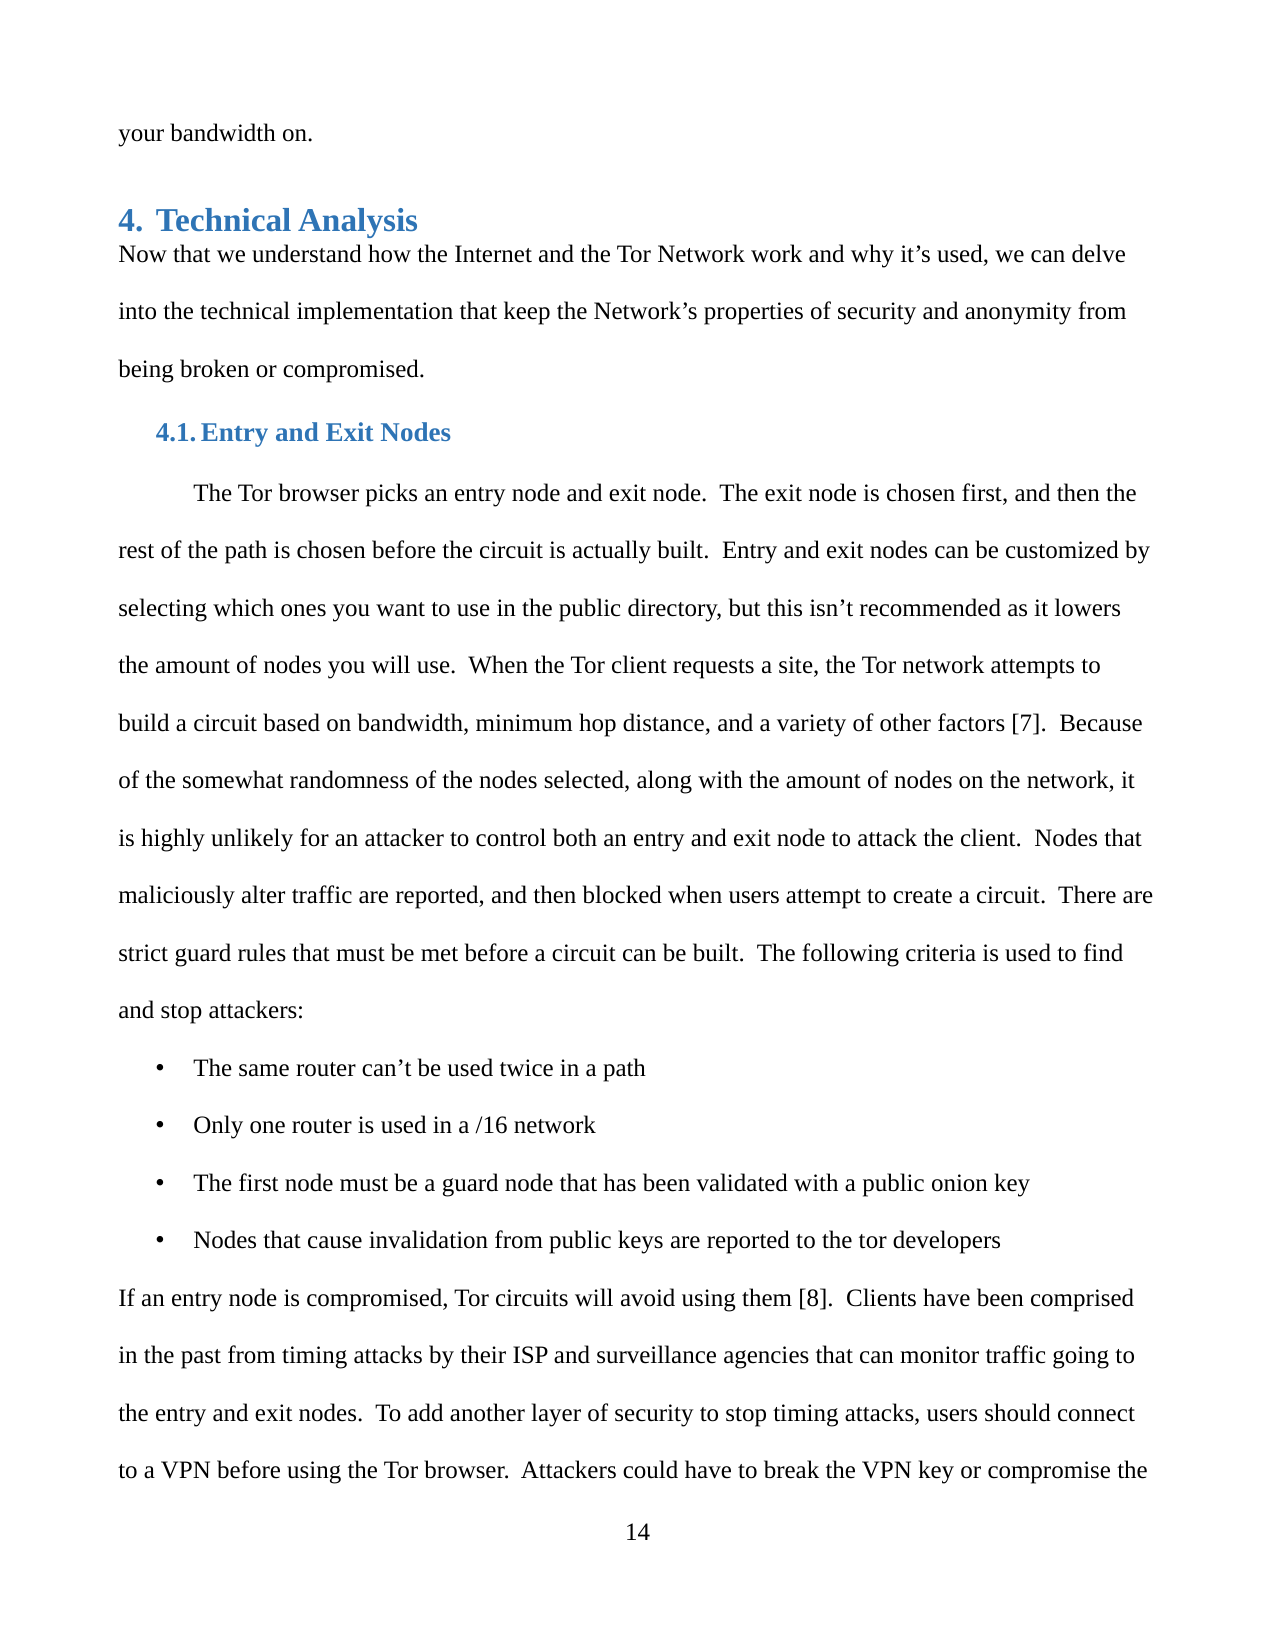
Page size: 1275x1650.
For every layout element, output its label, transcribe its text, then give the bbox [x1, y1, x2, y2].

list Nodes that cause invalidation from public keys are reported to the tor developers [156, 1225, 1157, 1254]
text Now that we understand how the Internet and the Tor Network work and why it’s used, we can delve into the technical implementation that keep the Network’s properties of security and anonymity from being broken or compromised. [118, 239, 1157, 383]
list Only one router is used in a /16 network [156, 1110, 1157, 1139]
text If an entry node is compromised, Tor circuits will avoid using them [8]. Clients have been comprised in the past from timing attacks by their ISP and surveillance agencies that can monitor traffic going to the entry and exit nodes. To add another layer of security to stop timing attacks, users should connect to a VPN before using the Tor browser. Attackers could have to break the VPN key or compromise the [118, 1283, 1157, 1484]
list The same router can’t be used twice in a path [156, 1053, 1157, 1082]
subtitle Entry and Exit Nodes [156, 416, 1157, 447]
list The first node must be a guard node that has been validated with a public onion key [156, 1168, 1157, 1197]
subtitle Technical Analysis [118, 201, 1157, 239]
text your bandwidth on. [118, 118, 1157, 147]
text The Tor browser picks an entry node and exit node. The exit node is chosen first, and then the rest of the path is chosen before the circuit is actually built. Entry and exit nodes can be customized by selecting which ones you want to use in the public directory, but this isn’t recommended as it lowers the amount of nodes you will use. When the Tor client requests a site, the Tor network attempts to build a circuit based on bandwidth, minimum hop distance, and a variety of other factors [7]. Because of the somewhat randomness of the nodes selected, along with the amount of nodes on the network, it is highly unlikely for an attacker to control both an entry and exit node to attack the client. Nodes that maliciously alter traffic are reported, and then blocked when users attempt to create a circuit. There are strict guard rules that must be met before a circuit can be built. The following criteria is used to find and stop attackers: [118, 478, 1157, 1024]
